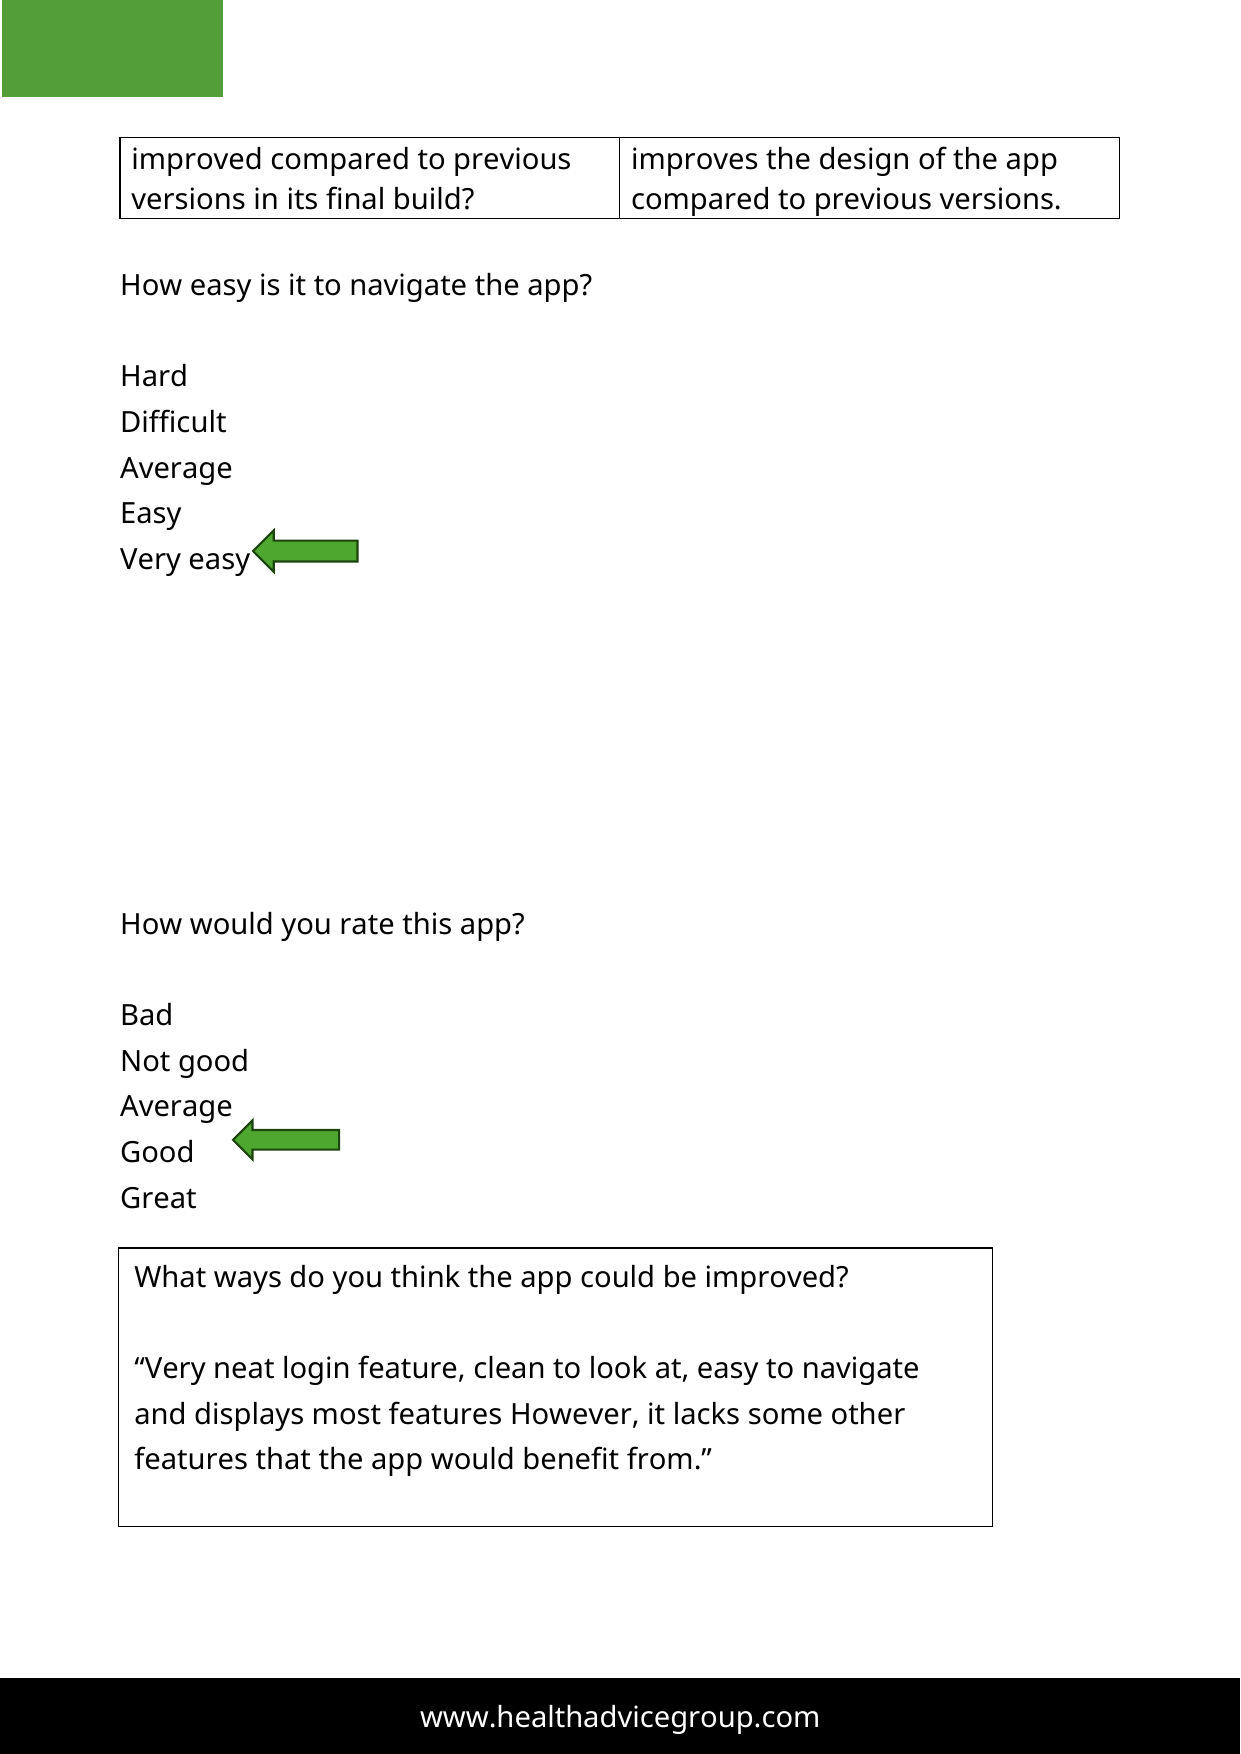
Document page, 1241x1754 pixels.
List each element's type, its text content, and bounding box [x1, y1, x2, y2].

text Good [120, 1131, 1120, 1171]
text How would you rate this app? [120, 903, 1120, 943]
text Not good [120, 1040, 1120, 1080]
text Hard [120, 356, 1120, 395]
text “Very neat login feature, clean to look at, easy to navigate and displays most features However, it lacks some other features that the app would benefit from.” [134, 1347, 977, 1478]
text Bad [120, 994, 1120, 1034]
text Easy [120, 492, 1120, 532]
text What ways do you think the app could be improved? [134, 1256, 977, 1296]
table_cell improved compared to previous versions in its final build? [121, 138, 619, 218]
text Average [120, 447, 1120, 487]
text Average [120, 1086, 1120, 1125]
text Very easy [120, 538, 1120, 578]
text Great [120, 1177, 1120, 1217]
text Difficult [120, 401, 1120, 441]
text How easy is it to navigate the app? [120, 264, 1120, 304]
table_cell improves the design of the app compared to previous versions. [620, 138, 1119, 218]
